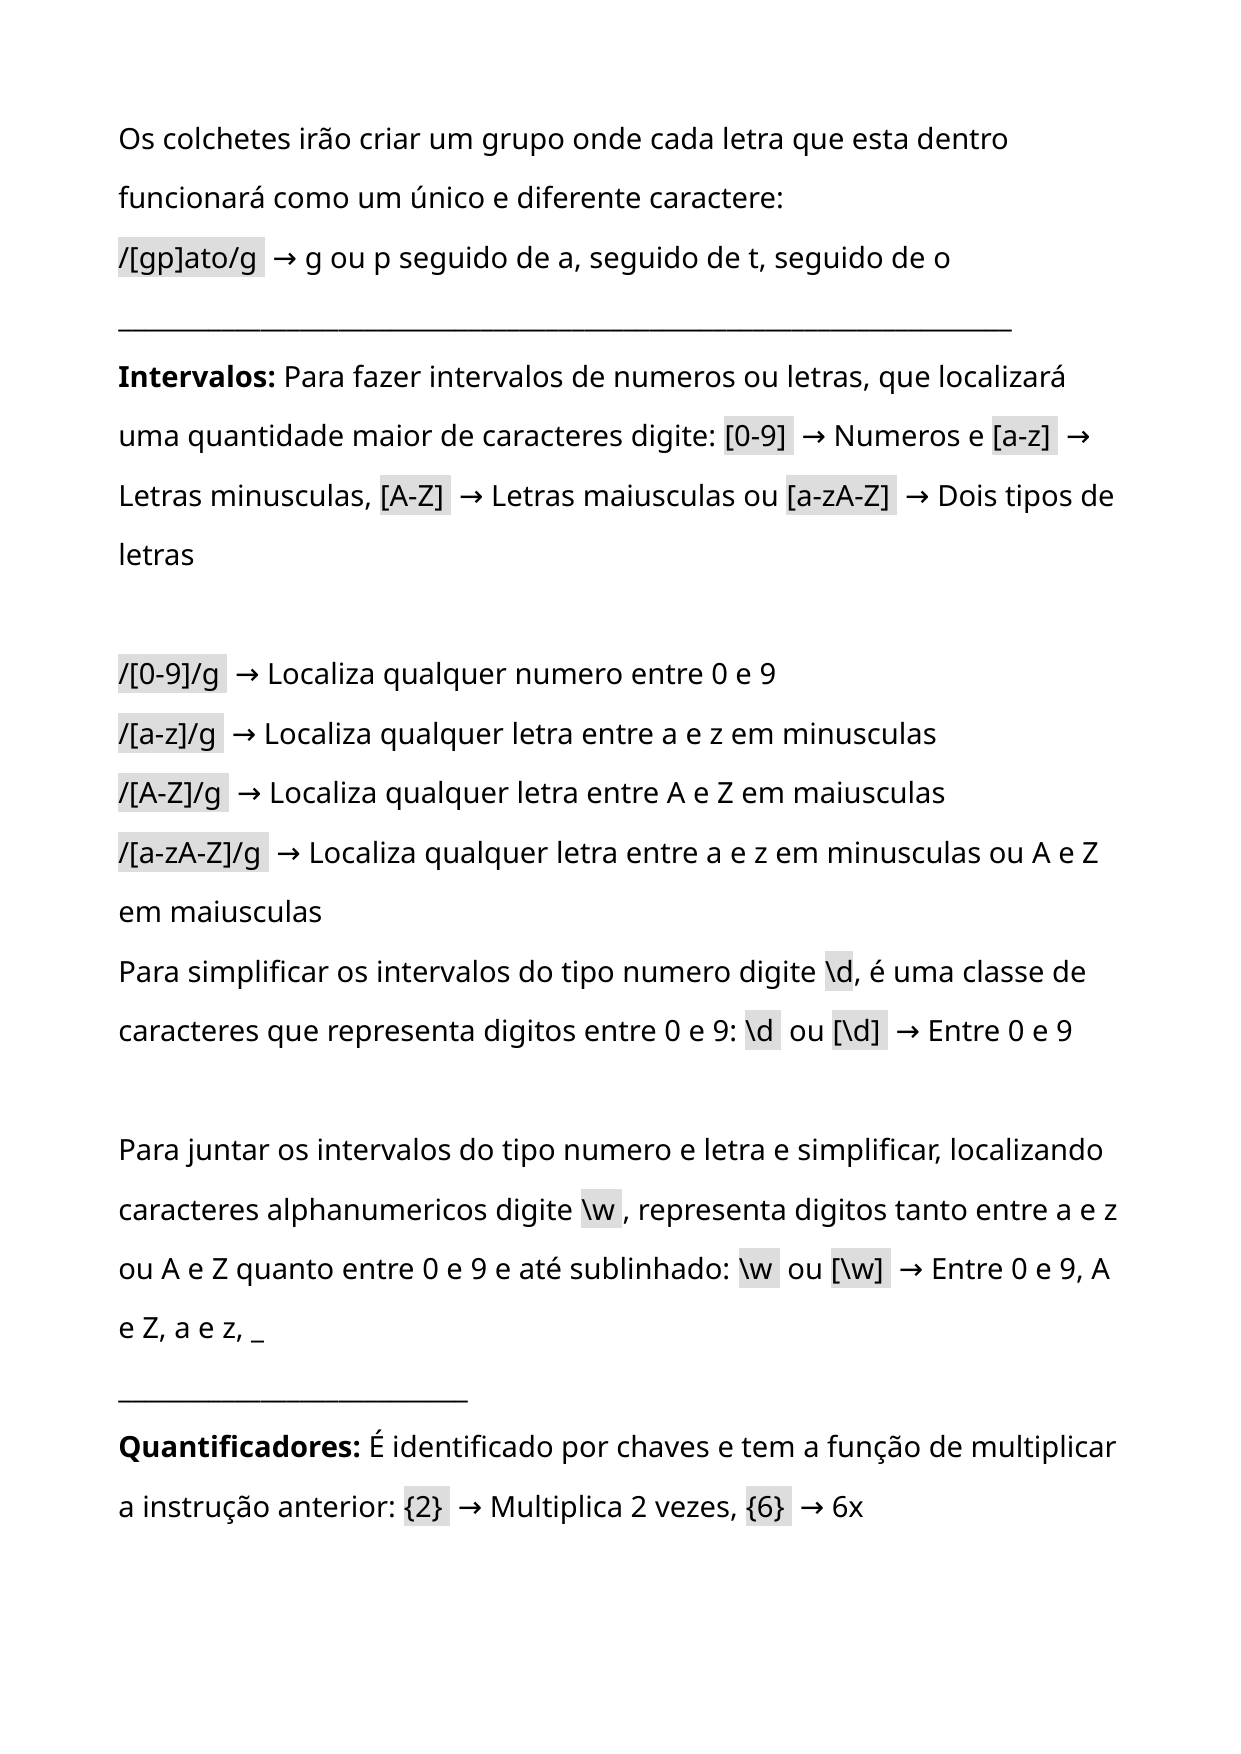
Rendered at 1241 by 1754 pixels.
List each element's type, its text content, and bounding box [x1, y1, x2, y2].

text Para simplificar os intervalos do tipo numero digite \d, é uma classe de caracteres que representa digitos entre 0 e 9: \d ou [\d] → Entre 0 e 9 [118, 951, 1122, 1050]
text Os colchetes irão criar um grupo onde cada letra que esta dentro funcionará como um único e diferente caractere: [118, 118, 1122, 217]
text _____________________________________________________________________ [118, 297, 1122, 336]
text /[a-z]/g → Localiza qualquer letra entre a e z em minusculas [118, 713, 1122, 753]
text /[0-9]/g → Localiza qualquer numero entre 0 e 9 [118, 653, 1122, 693]
text Para juntar os intervalos do tipo numero e letra e simplificar, localizando caracteres alphanumericos digite \w , representa digitos tanto entre a e z ou A e Z quanto entre 0 e 9 e até sublinhado: \w ou [\w] → Entre 0 e 9, A e Z, a e z, _ [118, 1129, 1122, 1347]
text Intervalos: Para fazer intervalos de numeros ou letras, que localizará uma quantidade maior de caracteres digite: [0-9] → Numeros e [a-z] → Letras minusculas, [A-Z] → Letras maiusculas ou [a-zA-Z] → Dois tipos de letras [118, 356, 1122, 574]
text /[a-zA-Z]/g → Localiza qualquer letra entre a e z em minusculas ou A e Z em maiusculas [118, 832, 1122, 931]
text /[A-Z]/g → Localiza qualquer letra entre A e Z em maiusculas [118, 772, 1122, 812]
text ___________________________ [118, 1367, 1122, 1407]
text /[gp]ato/g → g ou p seguido de a, seguido de t, seguido de o [118, 237, 1122, 277]
text Quantificadores: É identificado por chaves e tem a função de multiplicar a instrução anterior: {2} → Multiplica 2 vezes, {6} → 6x [118, 1427, 1122, 1526]
